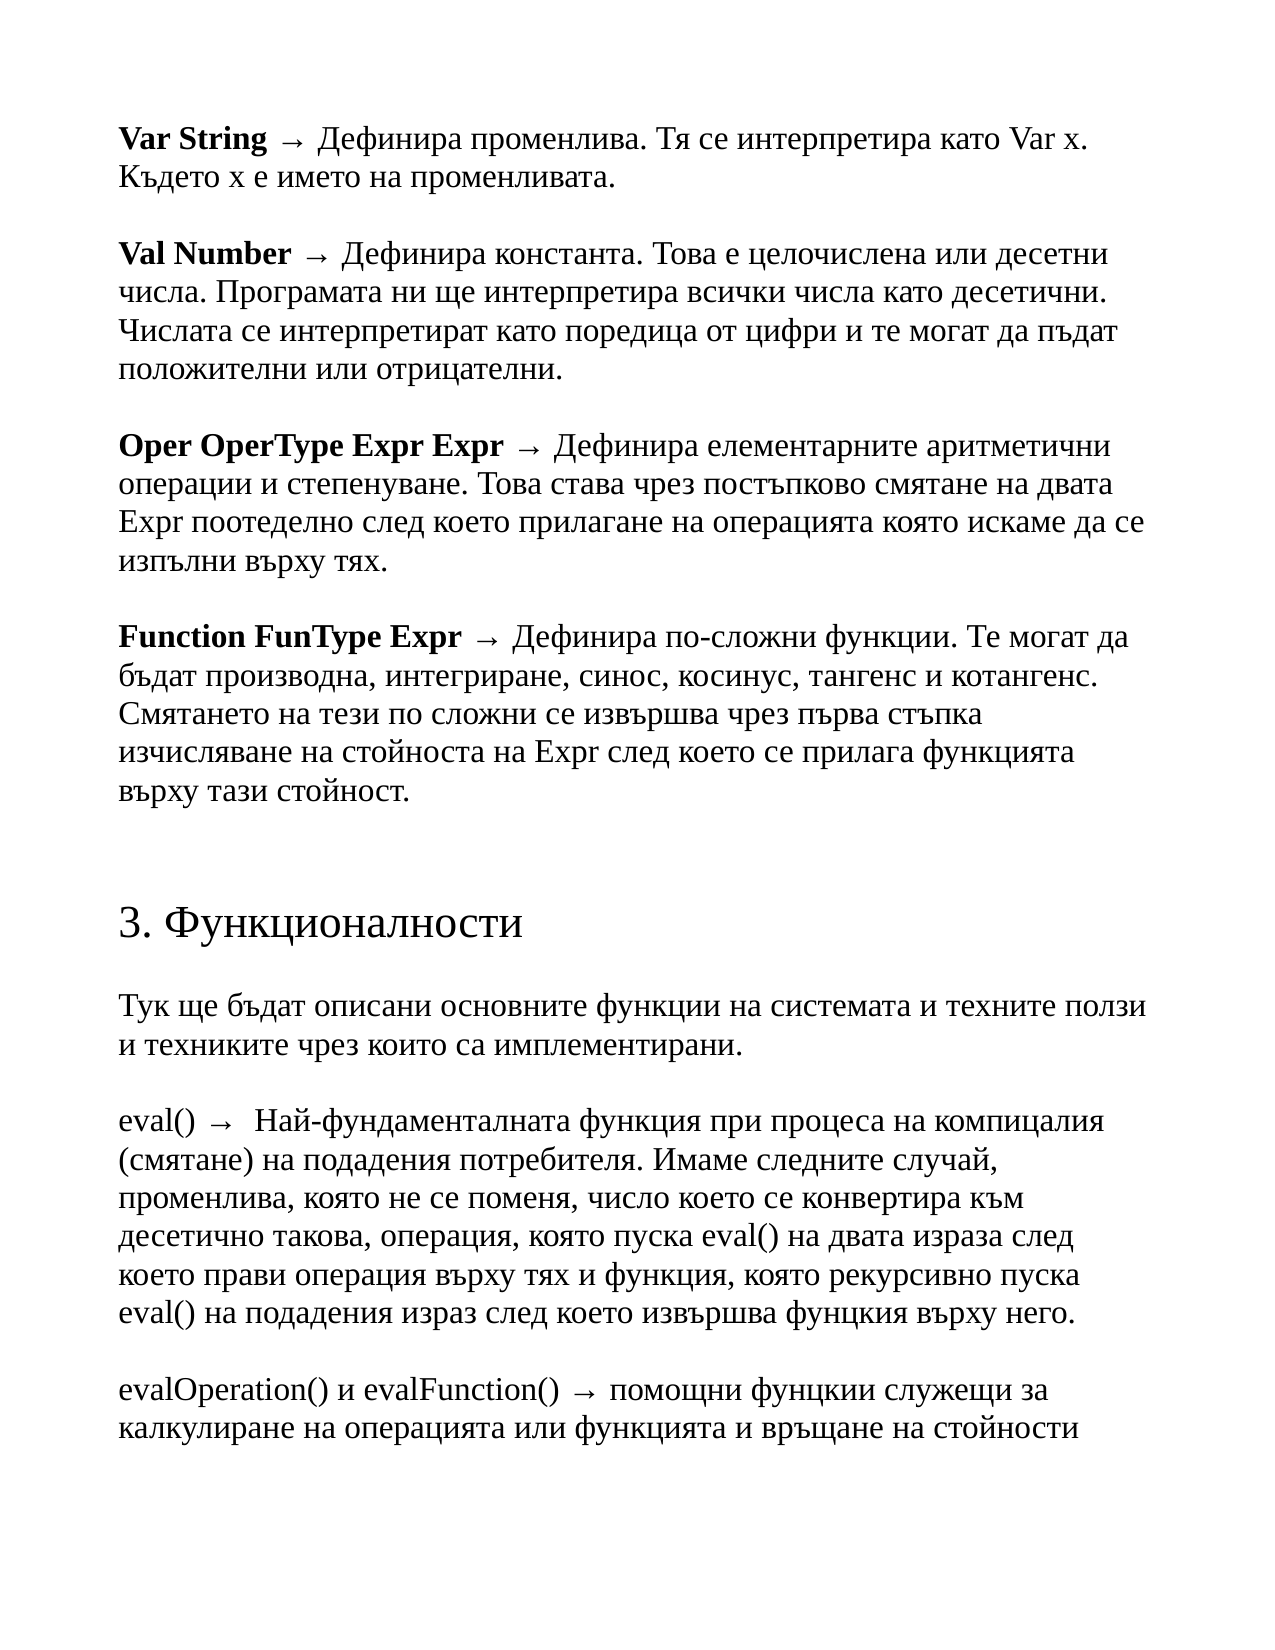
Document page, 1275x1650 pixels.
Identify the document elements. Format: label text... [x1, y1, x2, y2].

text 3. Функционалности [118, 894, 1157, 947]
text eval() → Най-фундаменталната функция при процеса на компицалия (смятане) на подадения потребителя. Имаме следните случай, променлива, която не се поменя, число което се конвертира към десетично такова, операция, която пуска eval() на двата израза след което прави операция върху тях и функция, която рекурсивно пуска eval() на подадения израз след което извършва фунцкия върху него. [118, 1100, 1157, 1330]
text Val Number → Дефинира константа. Това е целочислена или десетни числа. Програмата ни ще интерпретира всички числа като десетични. Числата се интерпретират като поредица от цифри и те могат да пъдат положителни или отрицателни. [118, 233, 1157, 386]
text Тук ще бъдат описани основните функции на системата и техните ползи и техниките чрез които са имплементирани. [118, 985, 1157, 1062]
text evalOperation() и evalFunction() → помощни фунцкии служещи за калкулиране на операцията или функцията и връщане на стойности [118, 1369, 1157, 1445]
text Var String → Дефинира променлива. Тя се интерпретира като Var x. Където x е името на променливата. [118, 118, 1157, 195]
text Oper OperType Expr Expr → Дефинира елементарните аритметични операции и степенуване. Това става чрез постъпково смятане на двата Expr поотеделно след което прилагане на операцията която искаме да се изпълни върху тях. [118, 425, 1157, 578]
text Function FunType Expr → Дефинира по-сложни функции. Те могат да бъдат производна, интегриране, синос, косинус, тангенс и котангенс. Смятането на тези по сложни се извършва чрез първа стъпка изчисляване на стойноста на Expr след което се прилага функцията върху тази стойност. [118, 616, 1157, 808]
